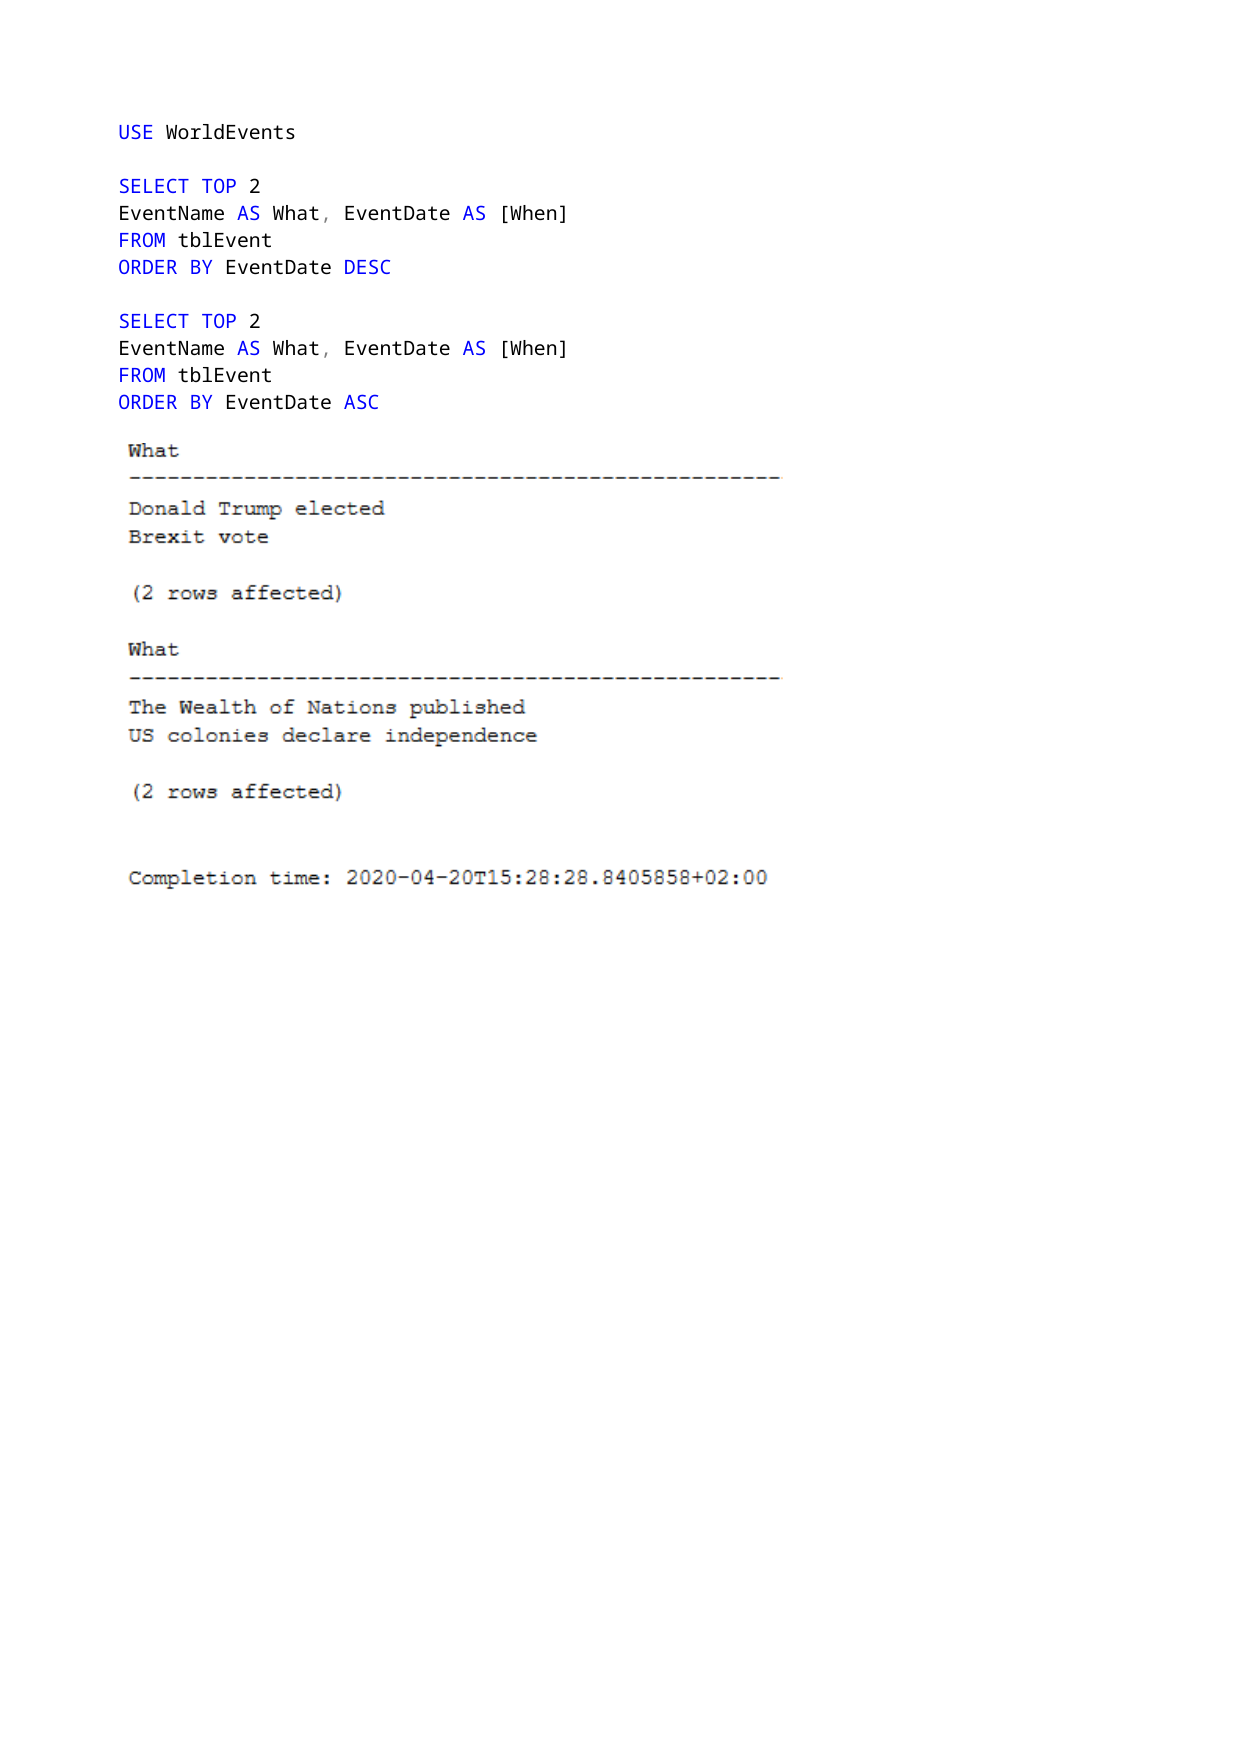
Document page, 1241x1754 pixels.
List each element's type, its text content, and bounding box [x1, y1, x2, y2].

text EventName AS What, EventDate AS [When] [118, 334, 1122, 361]
text FROM tblEvent [118, 226, 1122, 253]
text ORDER BY EventDate ASC [118, 388, 1122, 415]
picture [113, 443, 783, 911]
text SELECT TOP 2 [118, 307, 1122, 334]
text USE WorldEvents [118, 118, 1122, 145]
text FROM tblEvent [118, 361, 1122, 388]
text EventName AS What, EventDate AS [When] [118, 199, 1122, 226]
text SELECT TOP 2 [118, 172, 1122, 199]
text ORDER BY EventDate DESC [118, 253, 1122, 280]
